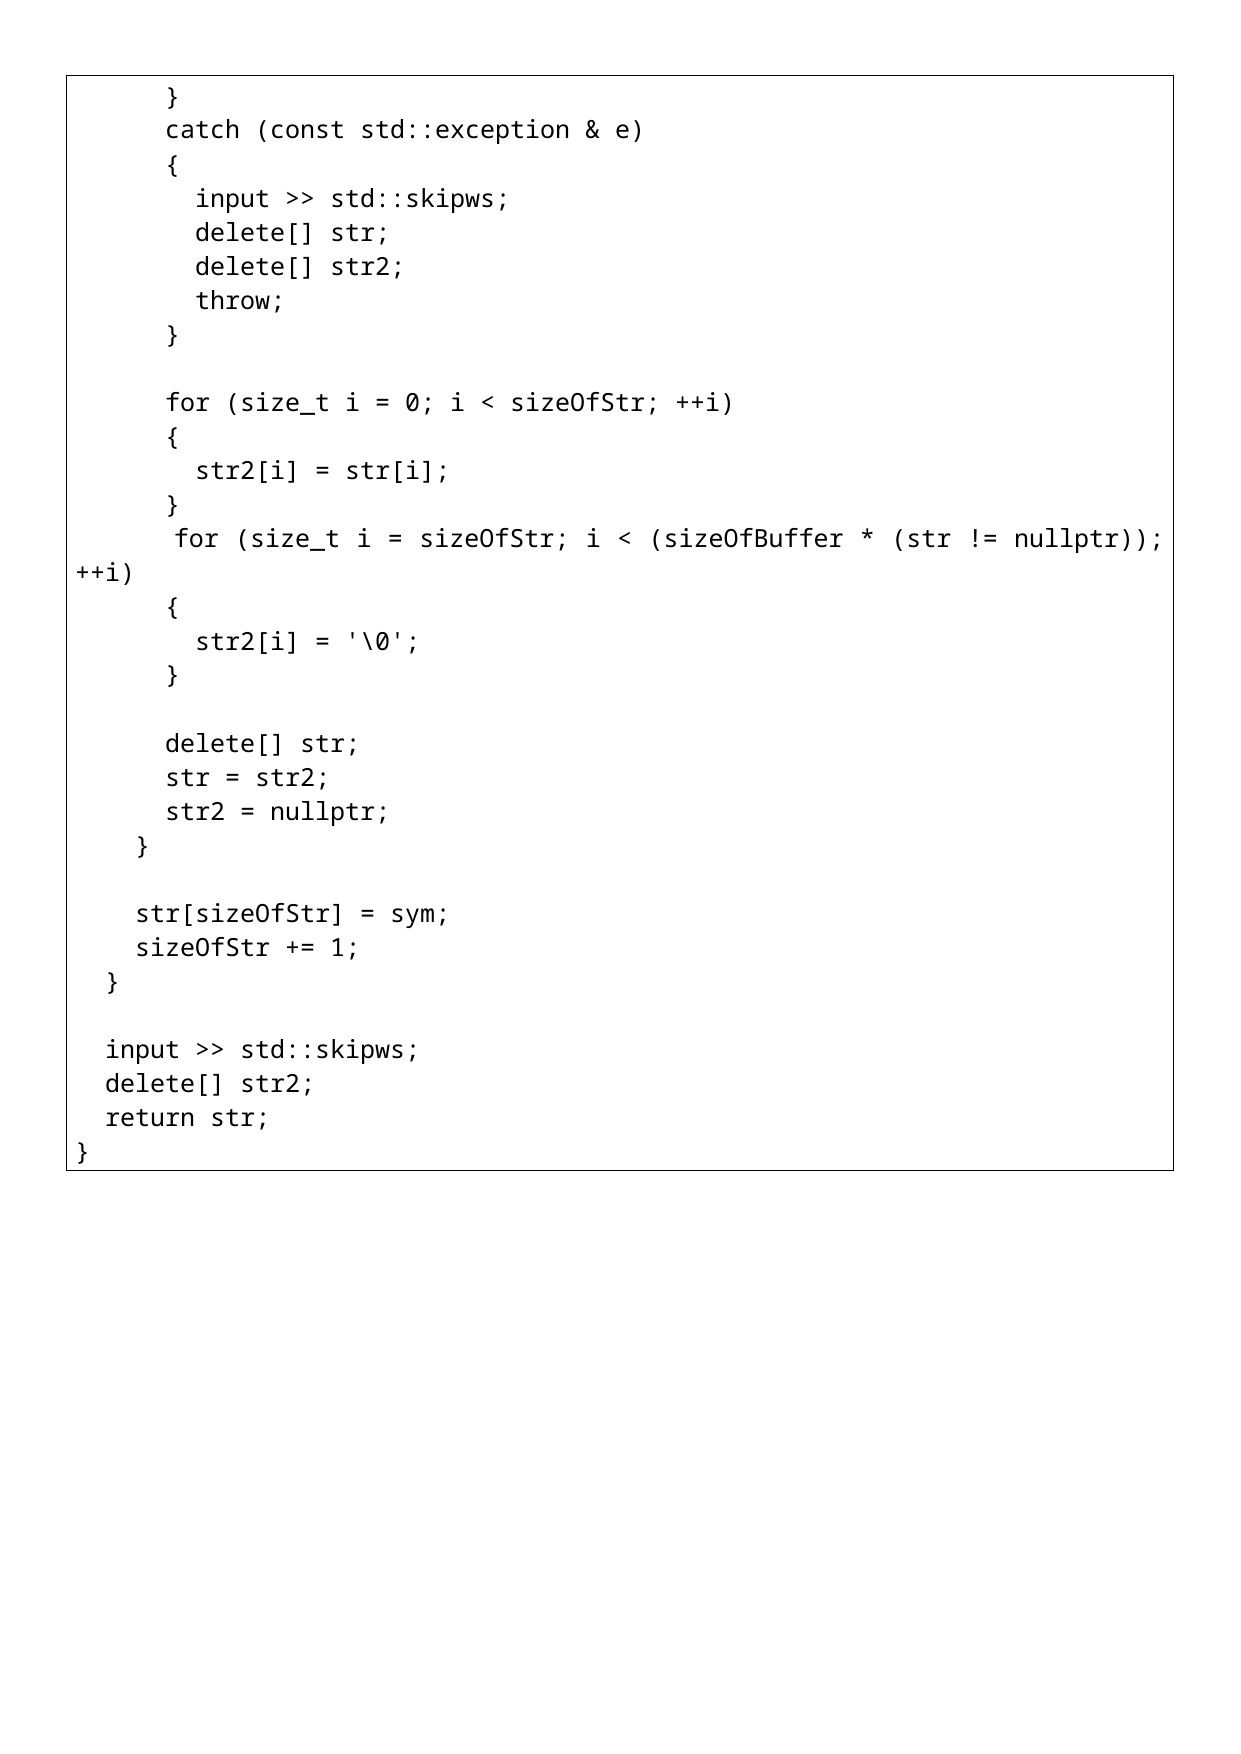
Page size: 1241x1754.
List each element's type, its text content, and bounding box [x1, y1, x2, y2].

text } [67, 76, 1173, 112]
text sizeOfStr += 1; [75, 930, 1165, 964]
text } [75, 657, 1165, 691]
text { [75, 589, 1165, 623]
text str = str2; [75, 759, 1165, 793]
text str[sizeOfStr] = sym; [75, 896, 1165, 930]
text catch (const std::exception & e) [75, 112, 1165, 146]
text str2[i] = str[i]; [75, 453, 1165, 487]
text } [75, 964, 1165, 998]
text str2[i] = '\0'; [75, 623, 1165, 657]
text for (size_t i = sizeOfStr; i < (sizeOfBuffer * (str != nullptr)); ++i) [75, 521, 1165, 589]
text delete[] str2; [75, 1066, 1165, 1100]
text { [75, 146, 1165, 180]
text delete[] str2; [75, 248, 1165, 282]
text return str; [75, 1100, 1165, 1131]
text delete[] str; [75, 725, 1165, 759]
text str2 = nullptr; [75, 793, 1165, 827]
text } [67, 1131, 1173, 1170]
text } [75, 487, 1165, 521]
text { [75, 419, 1165, 453]
text } [75, 827, 1165, 862]
text for (size_t i = 0; i < sizeOfStr; ++i) [75, 385, 1165, 419]
text } [75, 317, 1165, 351]
text throw; [75, 282, 1165, 317]
text input >> std::skipws; [75, 180, 1165, 214]
text input >> std::skipws; [75, 1032, 1165, 1066]
text delete[] str; [75, 214, 1165, 248]
